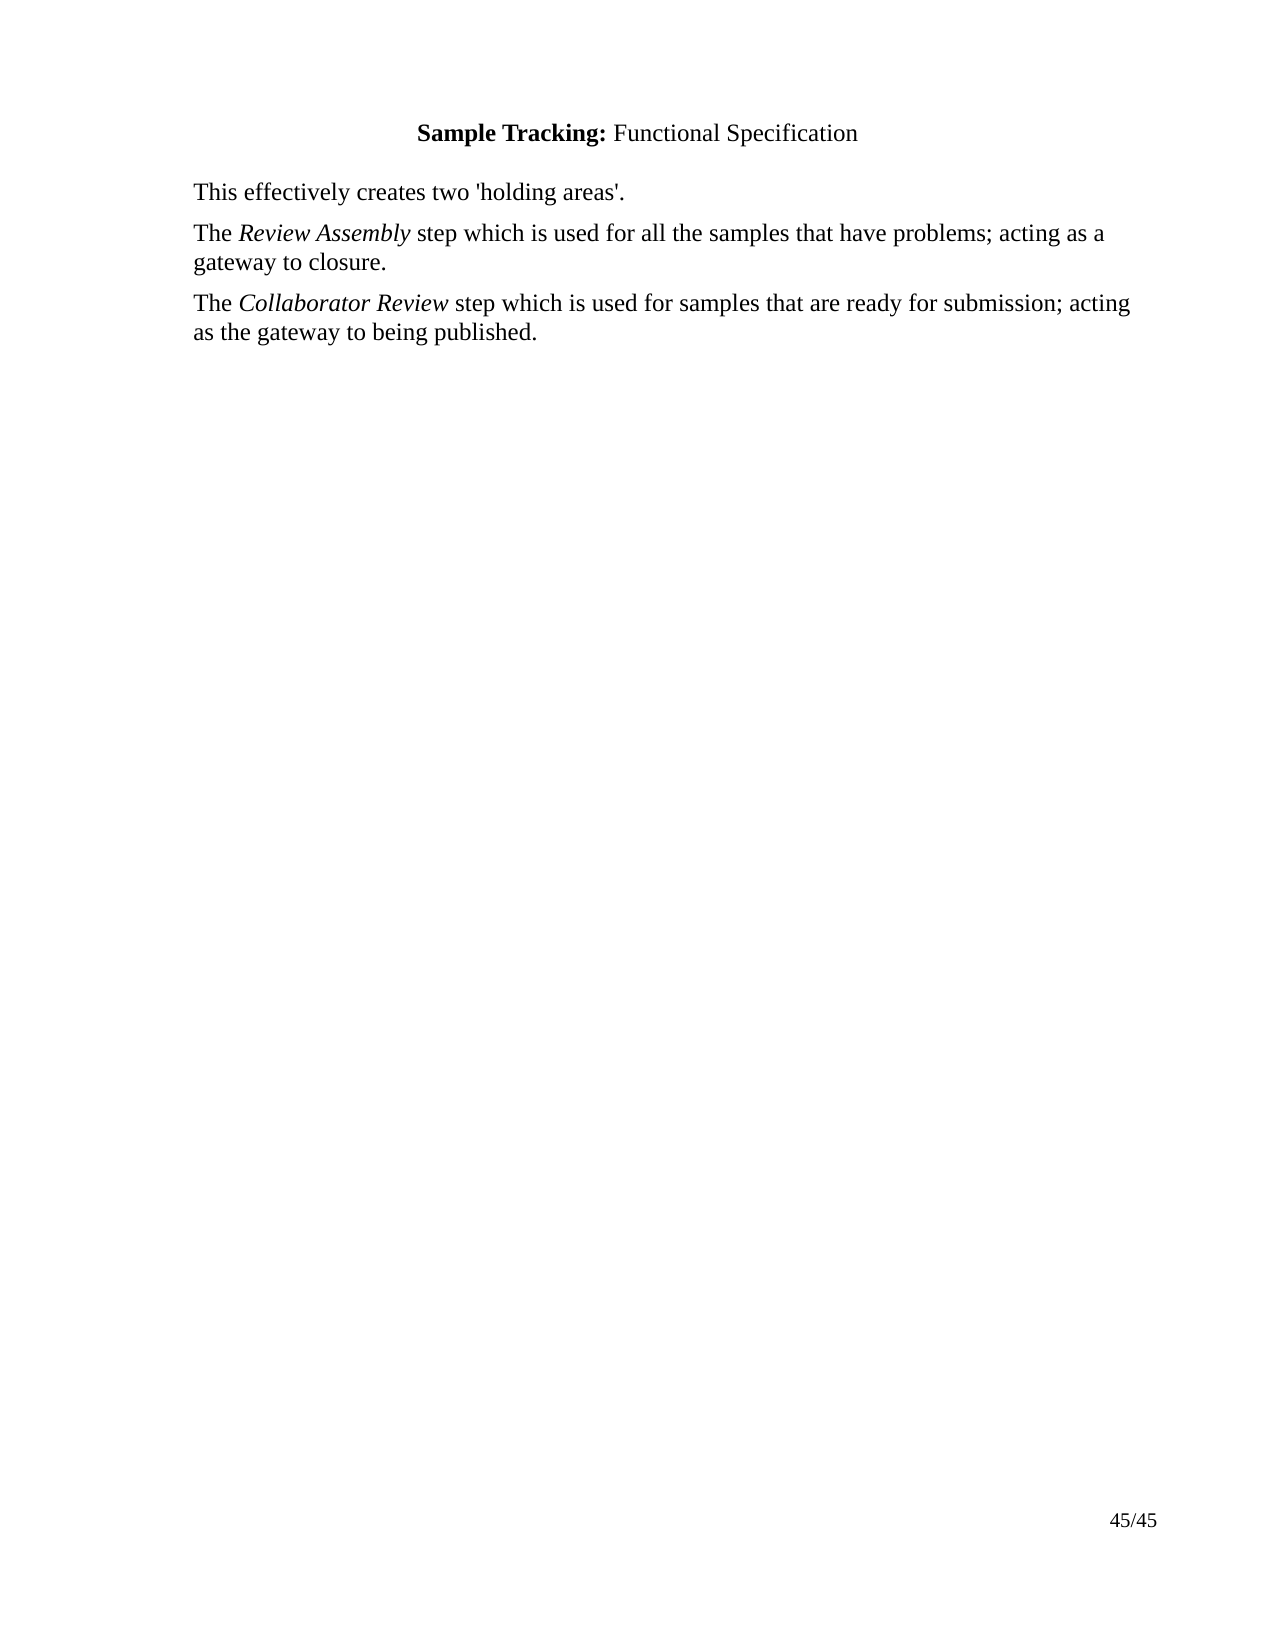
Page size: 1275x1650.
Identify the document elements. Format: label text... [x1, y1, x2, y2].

text This effectively creates two 'holding areas'. [193, 177, 1157, 206]
text The Collaborator Review step which is used for samples that are ready for submission; acting as the gateway to being published. [193, 288, 1157, 346]
text The Review Assembly step which is used for all the samples that have problems; acting as a gateway to closure. [193, 218, 1157, 276]
